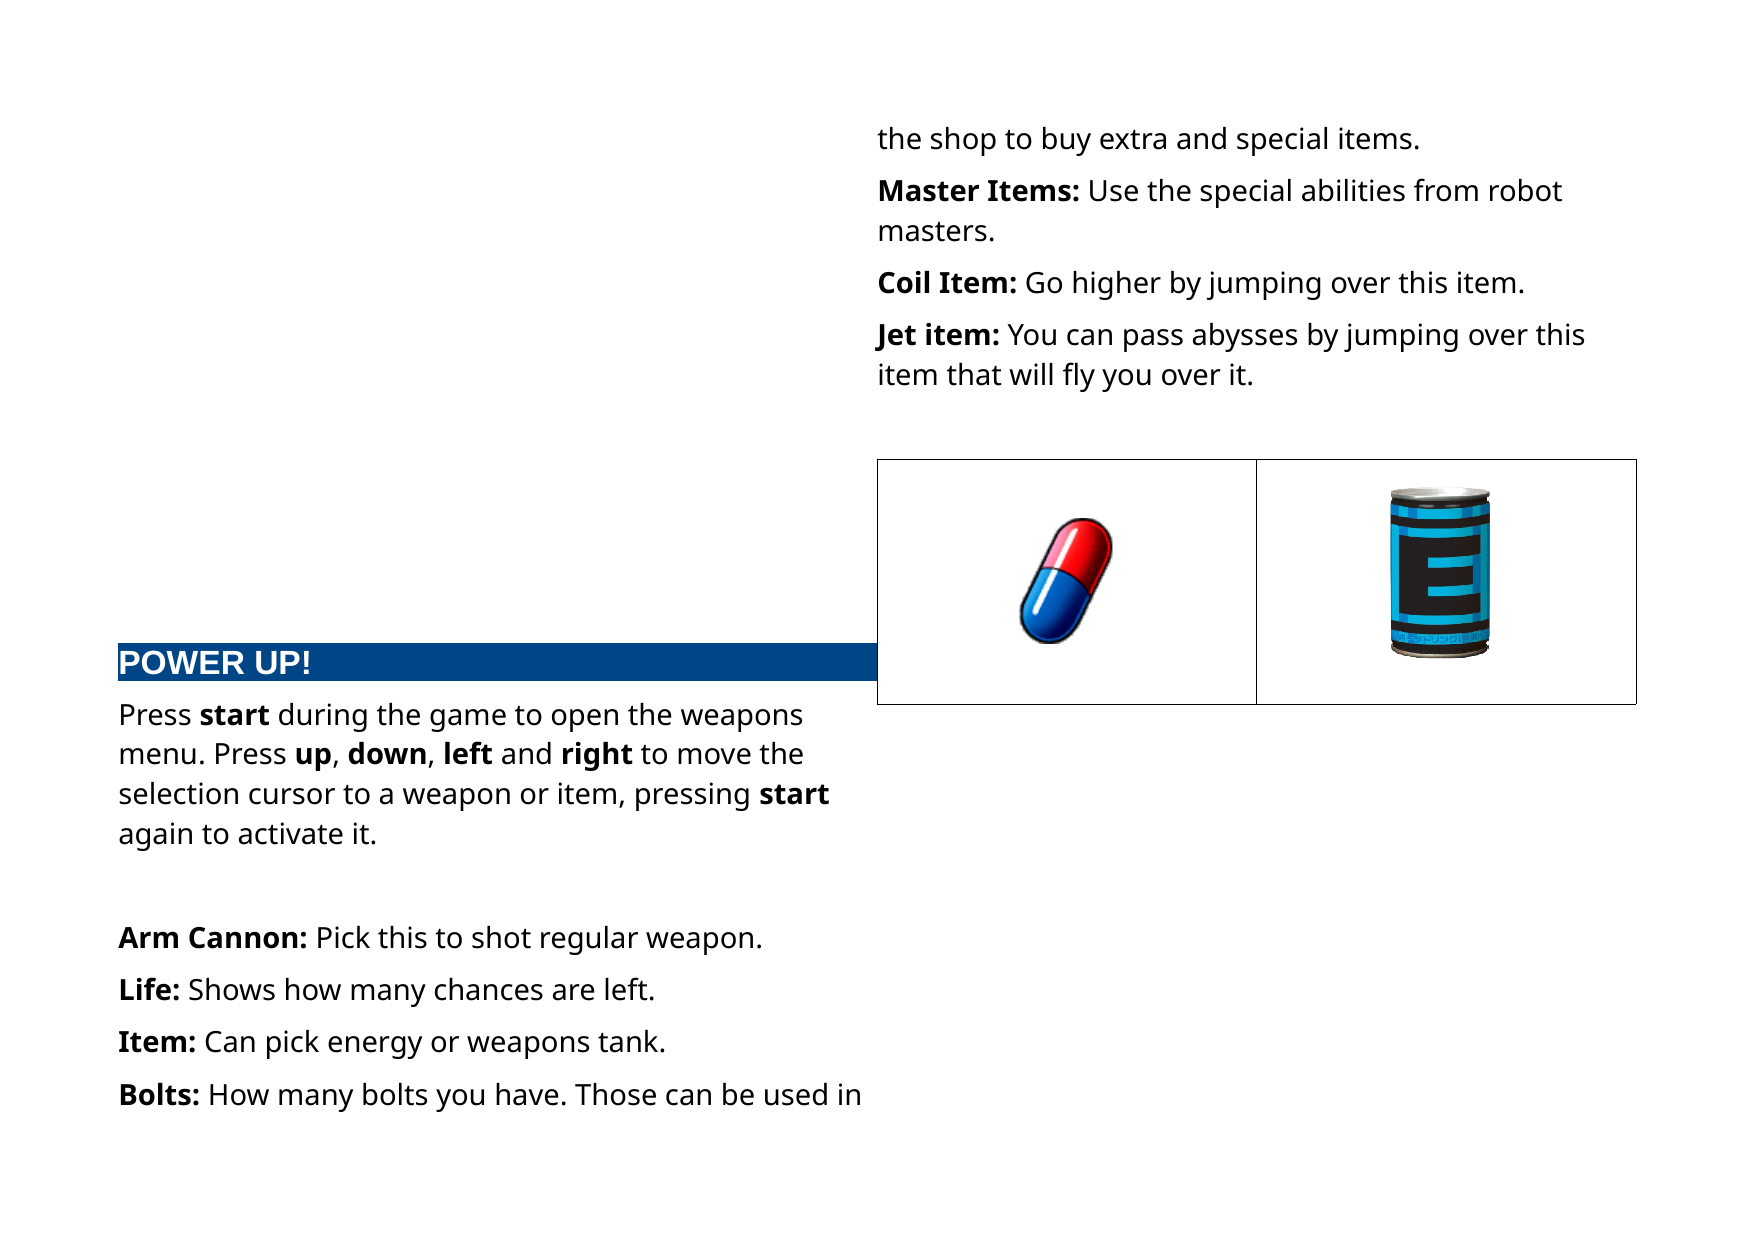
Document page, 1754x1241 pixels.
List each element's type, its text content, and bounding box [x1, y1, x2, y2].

table_header [878, 460, 1256, 704]
text Master Items: Use the special abilities from robot masters. [877, 170, 1636, 250]
text Jet item: You can pass abysses by jumping over this item that will fly you over it. [877, 314, 1636, 394]
text Item: Can pick energy or weapons tank. [118, 1022, 877, 1061]
subtitle Power Up! [118, 643, 877, 681]
text Bolts: How many bolts you have. Those can be used in [118, 1074, 877, 1114]
picture [1389, 485, 1494, 659]
text Coil Item: Go higher by jumping over this item. [877, 262, 1636, 302]
table_header [1257, 460, 1636, 704]
text Arm Cannon: Pick this to shot regular weapon. [118, 917, 877, 957]
text Life: Shows how many chances are left. [118, 969, 877, 1009]
text the shop to buy extra and special items. [877, 118, 1636, 158]
picture [1004, 518, 1130, 644]
text Press start during the game to open the weapons menu. Press up, down, left and right to move the selection cursor to a weapon or item, pressing start again to activate it. [118, 694, 877, 853]
